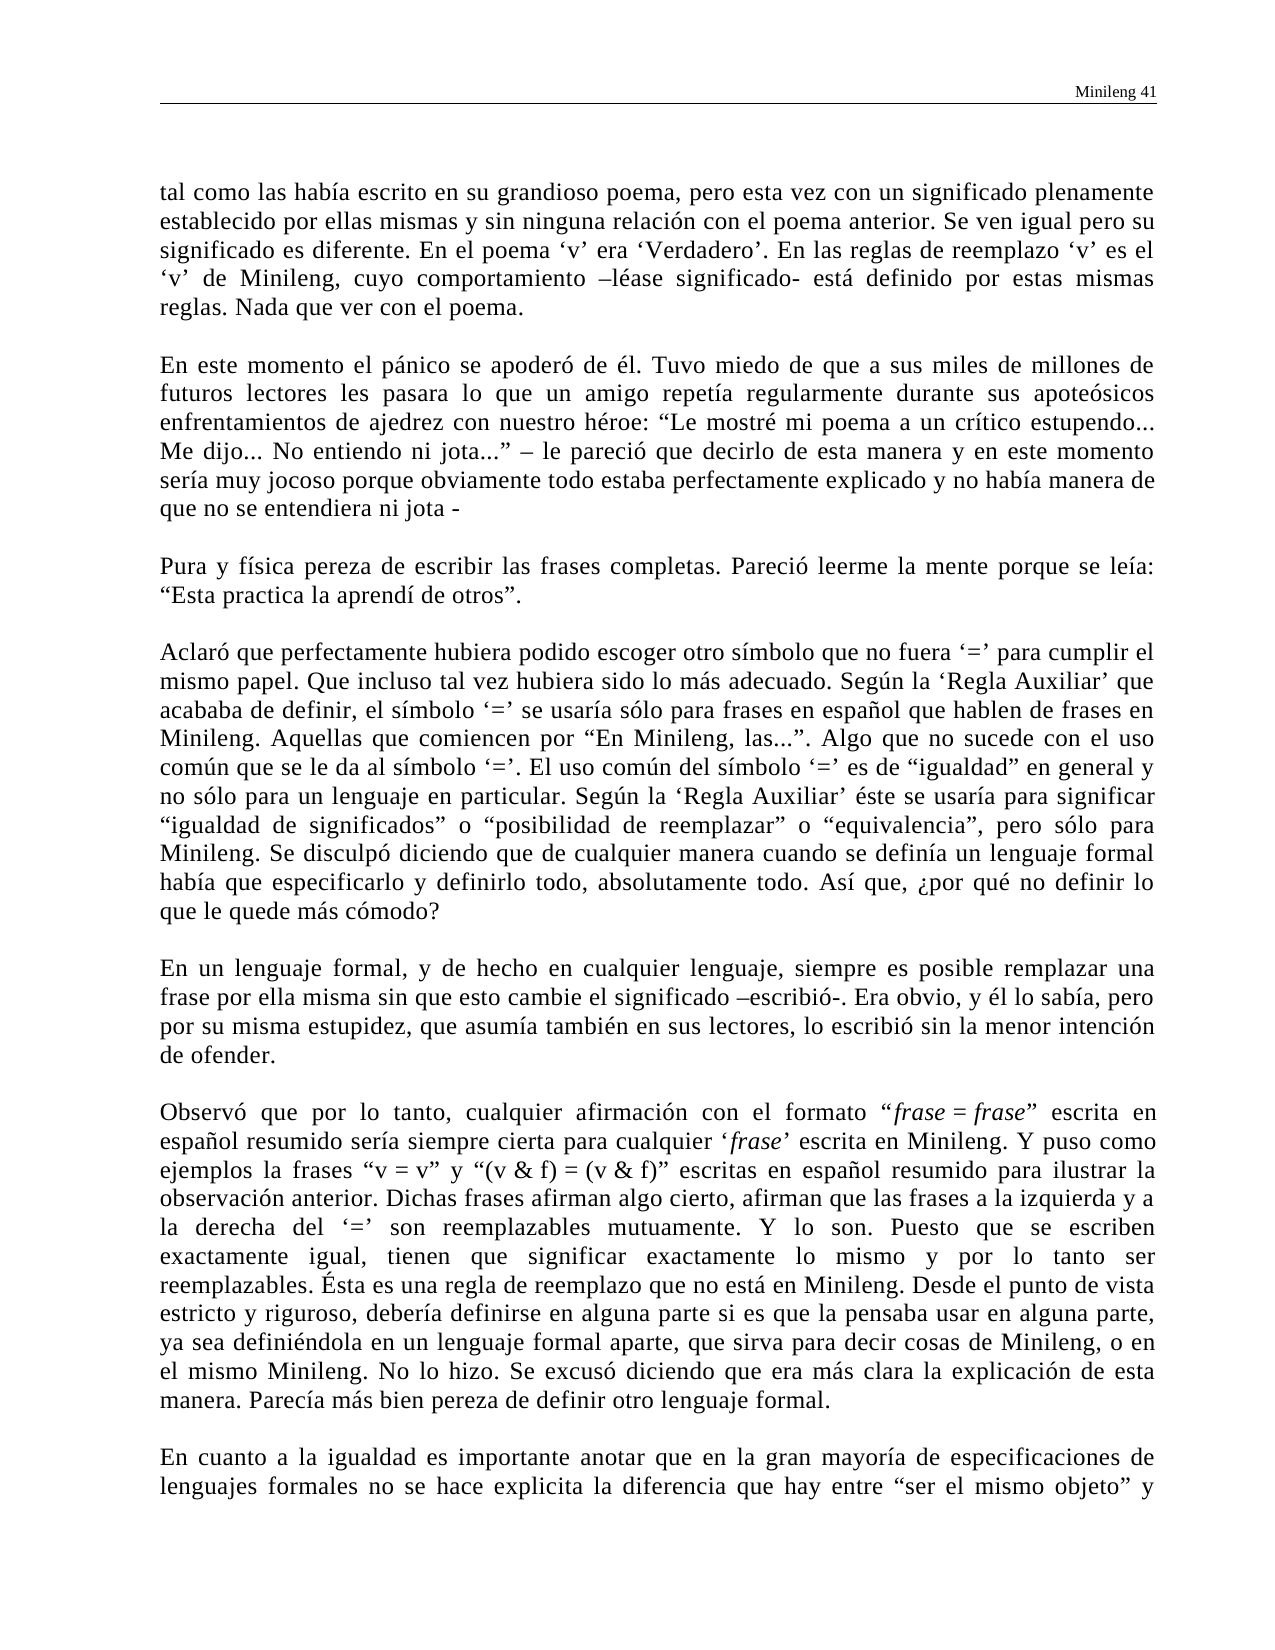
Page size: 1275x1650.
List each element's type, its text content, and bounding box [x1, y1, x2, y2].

text En este momento el pánico se apoderó de él. Tuvo miedo de que a sus miles de millones de futuros lectores les pasara lo que un amigo repetía regularmente durante sus apoteósicos enfrentamientos de ajedrez con nuestro héroe: “Le mostré mi poema a un crítico estupendo... Me dijo... No entiendo ni jota...” – le pareció que decirlo de esta manera y en este momento sería muy jocoso porque obviamente todo estaba perfectamente explicado y no había manera de que no se entendiera ni jota - [159, 350, 1157, 522]
text En un lenguaje formal, y de hecho en cualquier lenguaje, siempre es posible remplazar una frase por ella misma sin que esto cambie el significado –escribió-. Era obvio, y él lo sabía, pero por su misma estupidez, que asumía también en sus lectores, lo escribió sin la menor intención de ofender. [159, 953, 1157, 1068]
text tal como las había escrito en su grandioso poema, pero esta vez con un significado plenamente establecido por ellas mismas y sin ninguna relación con el poema anterior. Se ven igual pero su significado es diferente. En el poema ‘v’ era ‘Verdadero’. En las reglas de reemplazo ‘v’ es el ‘v’ de Minileng, cuyo comportamiento –léase significado- está definido por estas mismas reglas. Nada que ver con el poema. [159, 177, 1157, 321]
text Observó que por lo tanto, cualquier afirmación con el formato “frase = frase” escrita en español resumido sería siempre cierta para cualquier ‘frase’ escrita en Minileng. Y puso como ejemplos la frases “v = v” y “(v & f) = (v & f)” escritas en español resumido para ilustrar la observación anterior. Dichas frases afirman algo cierto, afirman que las frases a la izquierda y a la derecha del ‘=’ son reemplazables mutuamente. Y lo son. Puesto que se escriben exactamente igual, tienen que significar exactamente lo mismo y por lo tanto ser reemplazables. Ésta es una regla de reemplazo que no está en Minileng. Desde el punto de vista estricto y riguroso, debería definirse en alguna parte si es que la pensaba usar en alguna parte, ya sea definiéndola en un lenguaje formal aparte, que sirva para decir cosas de Minileng, o en el mismo Minileng. No lo hizo. Se excusó diciendo que era más clara la explicación de esta manera. Parecía más bien pereza de definir otro lenguaje formal. [159, 1097, 1157, 1413]
text Pura y física pereza de escribir las frases completas. Pareció leerme la mente porque se leía: “Esta practica la aprendí de otros”. [159, 551, 1157, 608]
text En cuanto a la igualdad es importante anotar que en la gran mayoría de especificaciones de lenguajes formales no se hace explicita la diferencia que hay entre “ser el mismo objeto” y [159, 1442, 1157, 1500]
text Aclaró que perfectamente hubiera podido escoger otro símbolo que no fuera ‘=’ para cumplir el mismo papel. Que incluso tal vez hubiera sido lo más adecuado. Según la ‘Regla Auxiliar’ que acababa de definir, el símbolo ‘=’ se usaría sólo para frases en español que hablen de frases en Minileng. Aquellas que comiencen por “En Minileng, las...”. Algo que no sucede con el uso común que se le da al símbolo ‘=’. El uso común del símbolo ‘=’ es de “igualdad” en general y no sólo para un lenguaje en particular. Según la ‘Regla Auxiliar’ éste se usaría para significar “igualdad de significados” o “posibilidad de reemplazar” o “equivalencia”, pero sólo para Minileng. Se disculpó diciendo que de cualquier manera cuando se definía un lenguaje formal había que especificarlo y definirlo todo, absolutamente todo. Así que, ¿por qué no definir lo que le quede más cómodo? [159, 637, 1157, 925]
